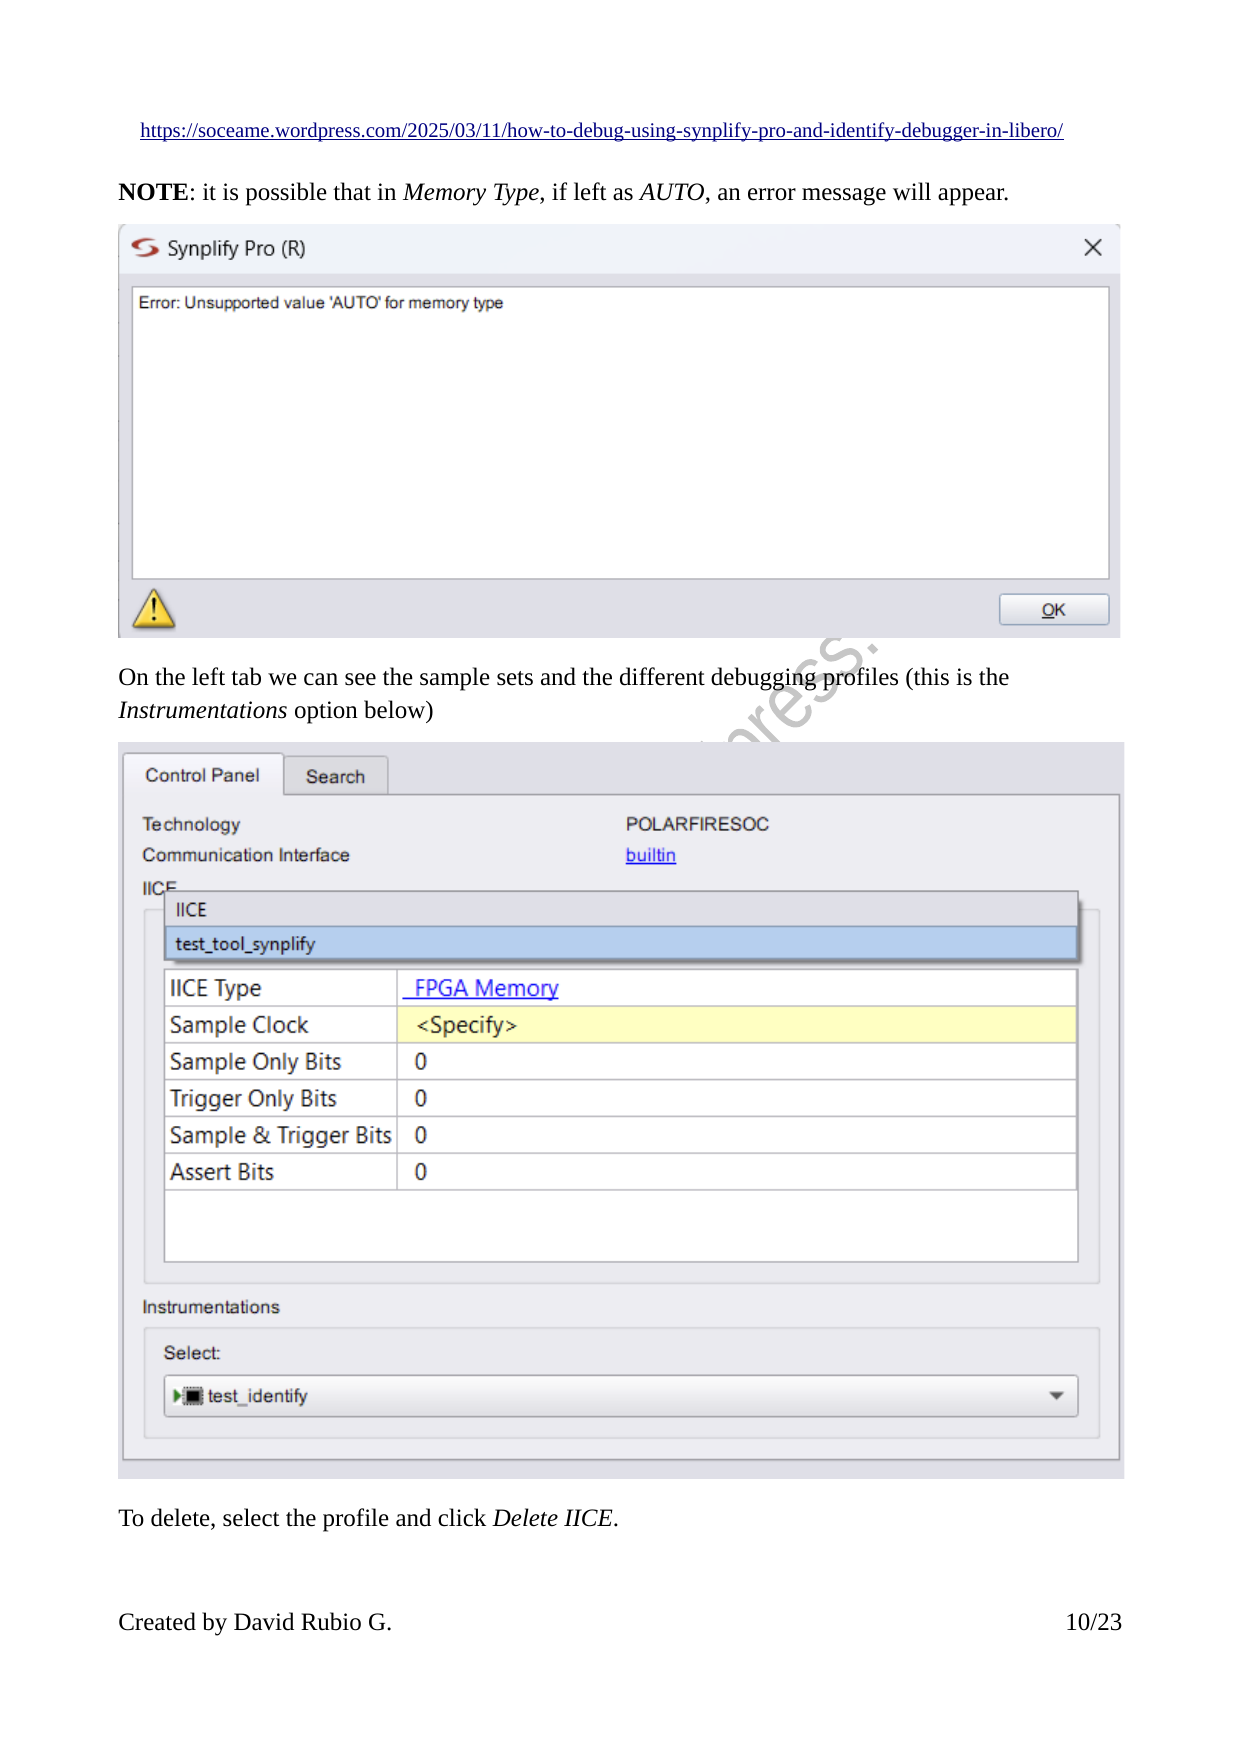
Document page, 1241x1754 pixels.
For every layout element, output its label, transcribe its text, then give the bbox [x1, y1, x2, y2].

text NOTE: it is possible that in Memory Type, if left as AUTO, an error message will appear. [118, 177, 1122, 206]
text On the left tab we can see the sample sets and the different debugging profiles (this is the Instrumentations option below) [118, 662, 1122, 724]
picture [118, 742, 1125, 1479]
picture [118, 224, 1121, 638]
text To delete, select the profile and click Delete IICE. [118, 1503, 1122, 1532]
